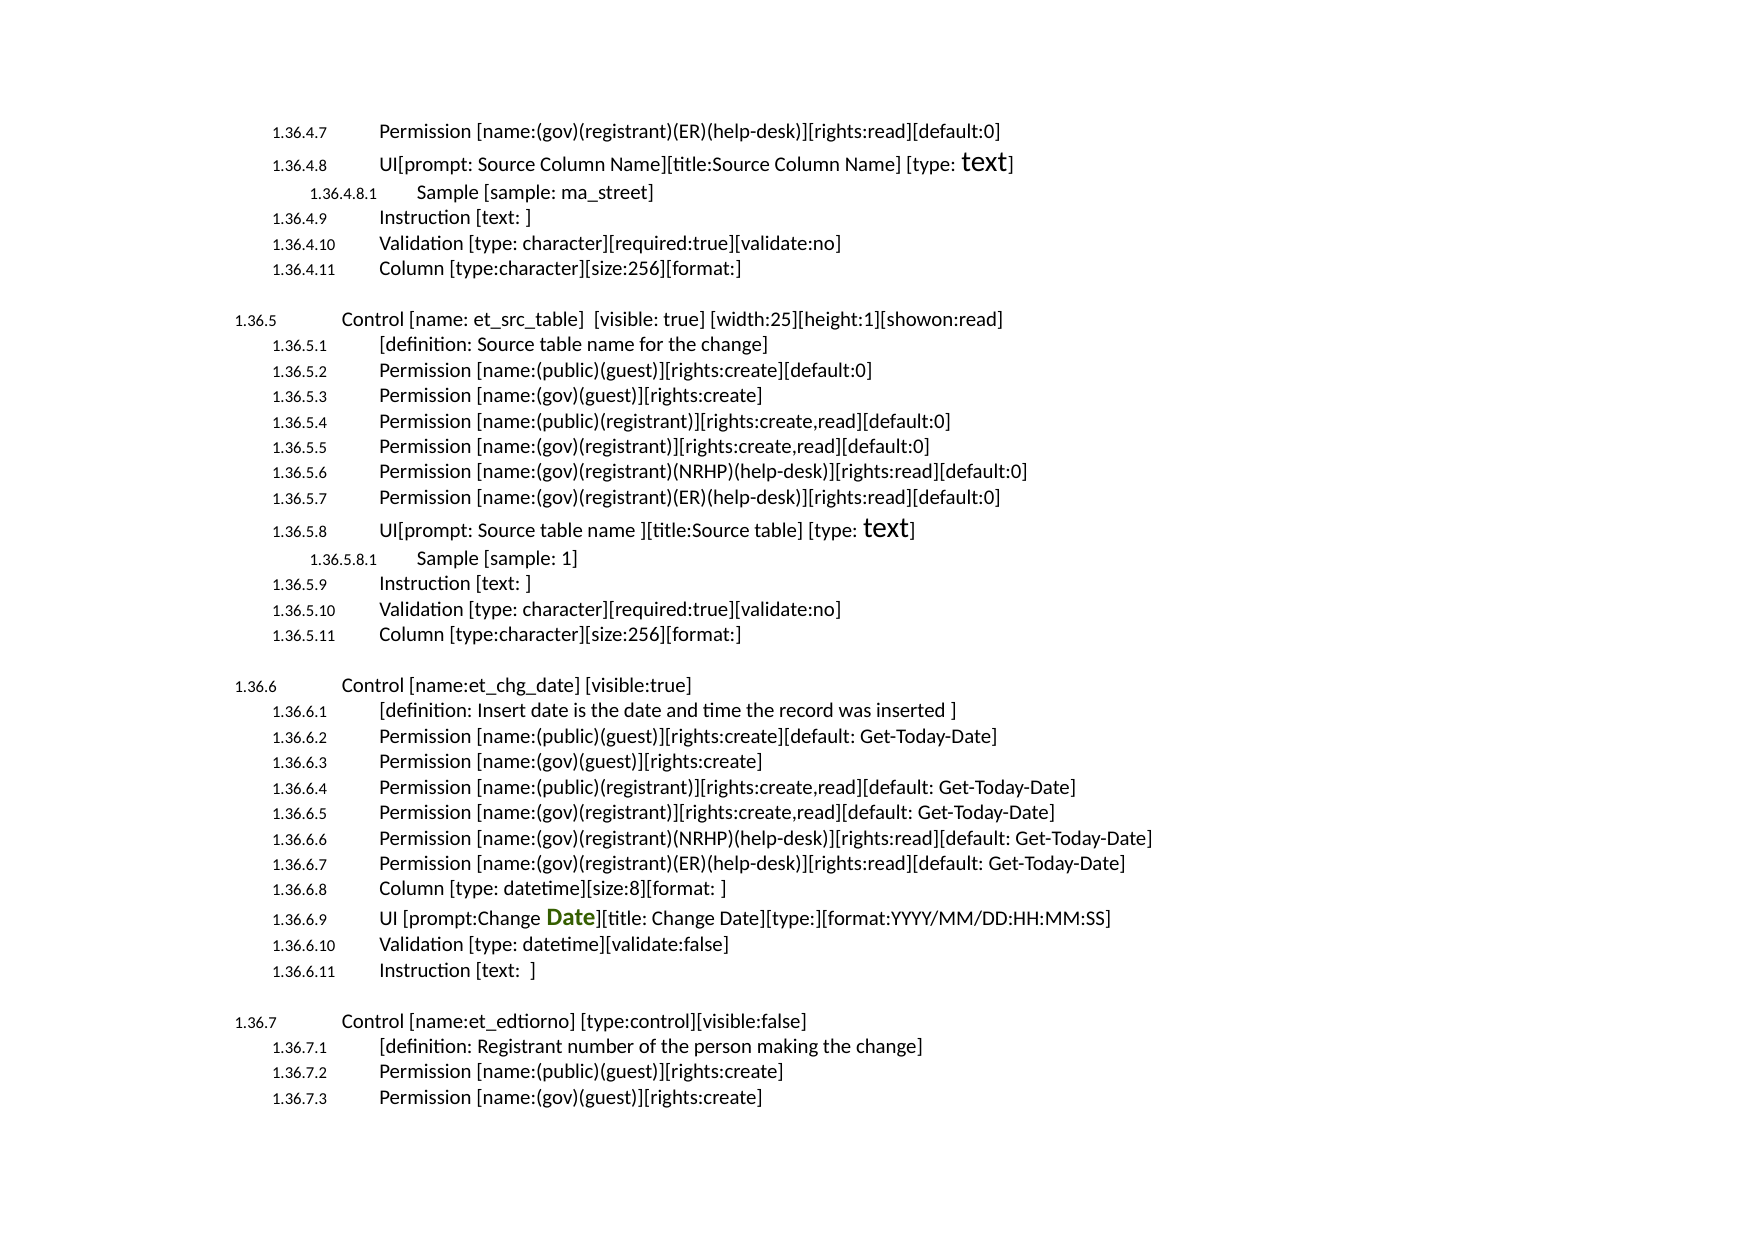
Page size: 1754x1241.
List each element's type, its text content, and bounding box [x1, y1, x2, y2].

list Permission [name:(gov)(registrant)][rights:create,read][default:0] [268, 433, 1636, 459]
list UI [prompt:Change Date][title: Change Date][type:][format:YYYY/MM/DD:HH:MM:SS] [268, 901, 1636, 932]
list Permission [name:(gov)(registrant)][rights:create,read][default: Get-Today-Date] [268, 799, 1636, 825]
list Column [type: datetime][size:8][format: ] [268, 876, 1636, 901]
list Sample [sample: 1] [306, 545, 1636, 571]
list Permission [name:(gov)(guest)][rights:create] [268, 382, 1636, 408]
list Permission [name:(public)(guest)][rights:create] [268, 1059, 1636, 1084]
list Control [name:et_edtiorno] [type:control][visible:false] [231, 1008, 1636, 1033]
list Permission [name:(gov)(registrant)(ER)(help-desk)][rights:read][default:0] [268, 484, 1636, 509]
list Permission [name:(gov)(registrant)(NRHP)(help-desk)][rights:read][default: Get-Today-Date] [268, 825, 1636, 850]
list Sample [sample: ma_street] [306, 179, 1636, 204]
list UI[prompt: Source Column Name][title:Source Column Name] [type: text] [268, 143, 1636, 179]
list Permission [name:(public)(registrant)][rights:create,read][default:0] [268, 408, 1636, 433]
list Permission [name:(gov)(registrant)(ER)(help-desk)][rights:read][default: Get-Today-Date] [268, 850, 1636, 876]
list [definition: Source table name for the change] [268, 332, 1636, 357]
list Control [name: et_src_table] [visible: true] [width:25][height:1][showon:read] [231, 306, 1636, 332]
list Permission [name:(gov)(guest)][rights:create] [268, 1084, 1636, 1109]
list [definition: Insert date is the date and time the record was inserted ] [268, 698, 1636, 723]
list [definition: Registrant number of the person making the change] [268, 1033, 1636, 1059]
list Instruction [text: ] [268, 204, 1636, 230]
list Column [type:character][size:256][format:] [268, 255, 1636, 281]
list Permission [name:(gov)(registrant)(NRHP)(help-desk)][rights:read][default:0] [268, 459, 1636, 484]
list Instruction [text: ] [268, 957, 1636, 982]
list Column [type:character][size:256][format:] [268, 621, 1636, 647]
list UI[prompt: Source table name ][title:Source table] [type: text] [268, 509, 1636, 545]
list Permission [name:(public)(guest)][rights:create][default: Get-Today-Date] [268, 723, 1636, 748]
list Permission [name:(public)(guest)][rights:create][default:0] [268, 357, 1636, 382]
list Permission [name:(gov)(guest)][rights:create] [268, 748, 1636, 774]
list Validation [type: character][required:true][validate:no] [268, 230, 1636, 255]
list Instruction [text: ] [268, 571, 1636, 596]
list Permission [name:(public)(registrant)][rights:create,read][default: Get-Today-Date] [268, 774, 1636, 799]
list Validation [type: datetime][validate:false] [268, 932, 1636, 957]
list Permission [name:(gov)(registrant)(ER)(help-desk)][rights:read][default:0] [268, 118, 1636, 143]
list Validation [type: character][required:true][validate:no] [268, 596, 1636, 621]
list Control [name:et_chg_date] [visible:true] [231, 672, 1636, 698]
